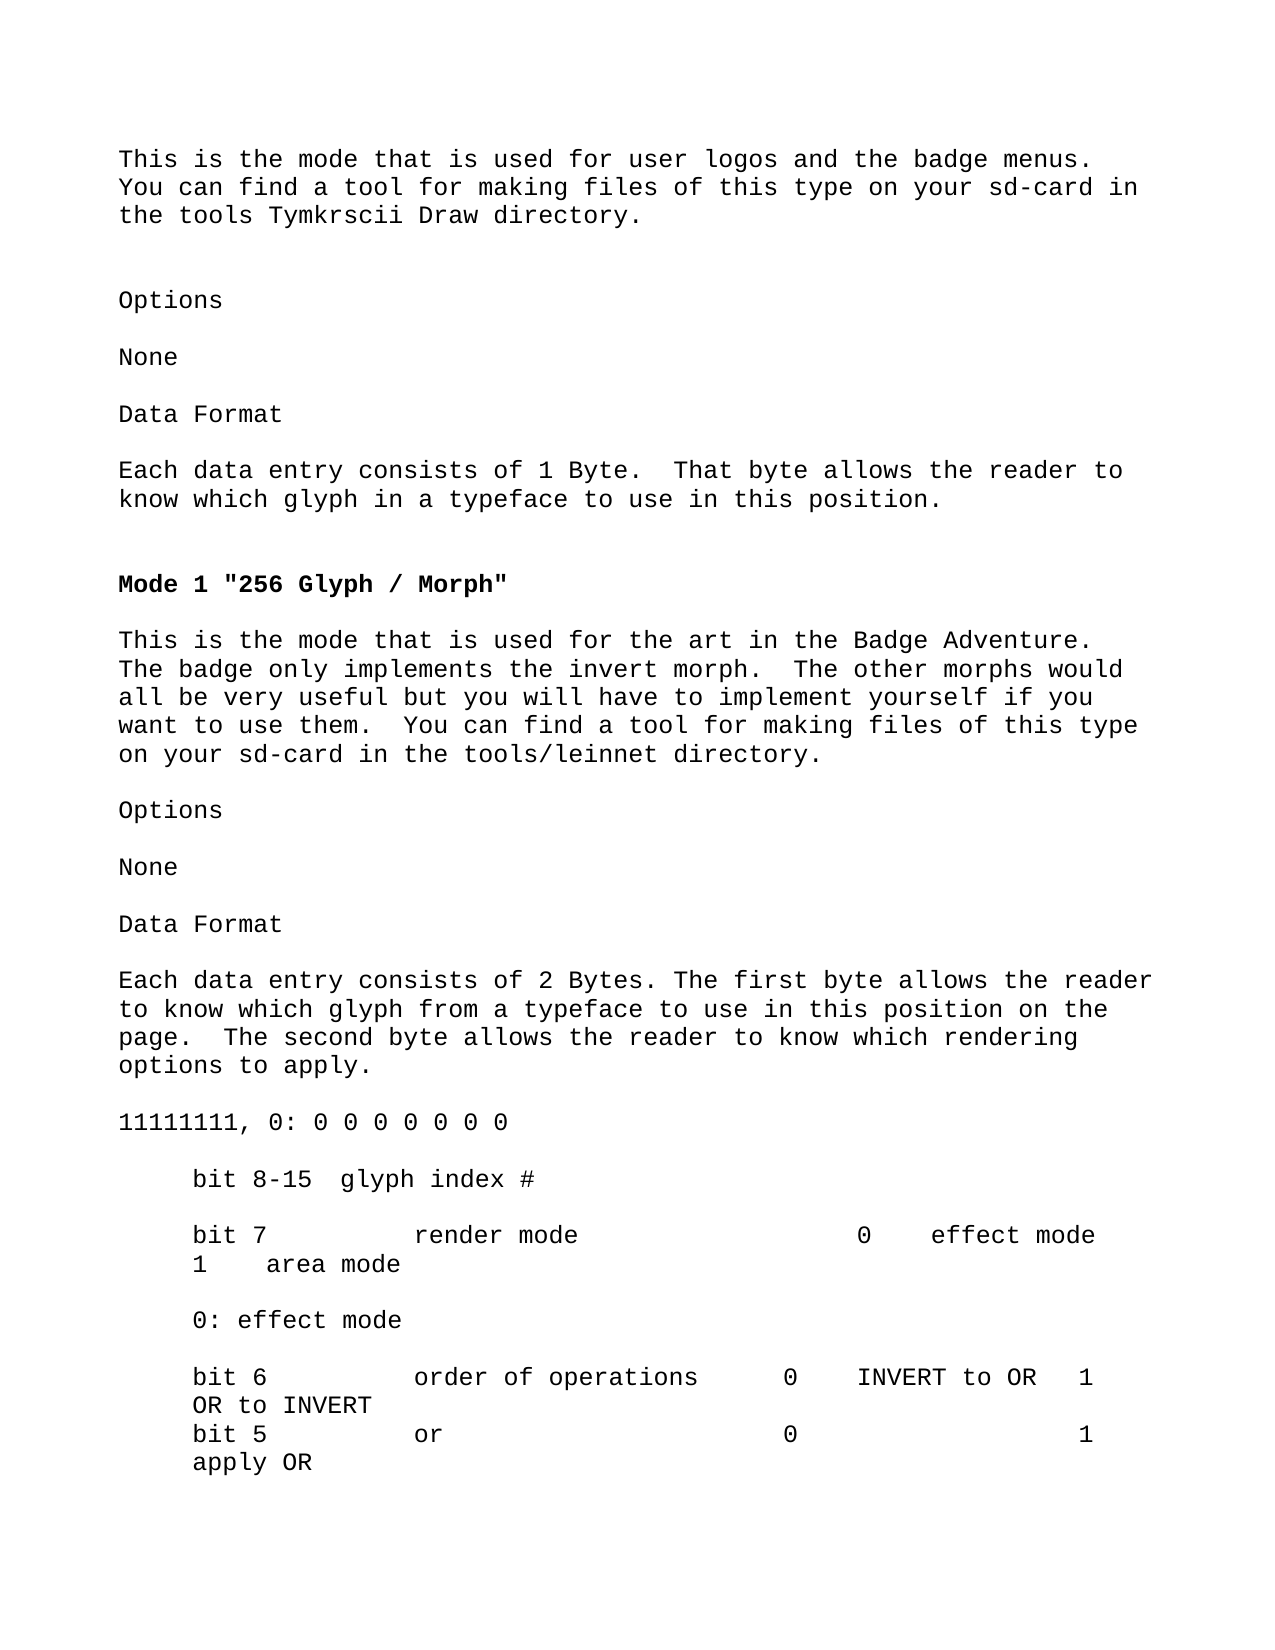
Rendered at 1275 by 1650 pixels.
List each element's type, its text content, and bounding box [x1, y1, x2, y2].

text None [118, 345, 1157, 373]
text Options [118, 798, 1157, 826]
text 0: effect mode [118, 1308, 1157, 1336]
text This is the mode that is used for the art in the Badge Adventure. The badge only implements the invert morph. The other morphs would all be very useful but you will have to implement yourself if you want to use them. You can find a tool for making files of this type on your sd-card in the tools/leinnet directory. [118, 628, 1157, 770]
text Options [118, 288, 1157, 316]
text bit 7 render mode 0 effect mode 1 area mode [118, 1223, 1157, 1280]
text Data Format [118, 911, 1157, 940]
text bit 5 or 0 1 apply OR [118, 1421, 1157, 1478]
text 11111111, 0: 0 0 0 0 0 0 0 [118, 1110, 1157, 1138]
text Each data entry consists of 1 Byte. That byte allows the reader to know which glyph in a typeface to use in this position. [118, 458, 1157, 515]
text Mode 1 "256 Glyph / Morph" [118, 571, 1157, 600]
text bit 6 order of operations 0 INVERT to OR 1 OR to INVERT [118, 1365, 1157, 1421]
text Each data entry consists of 2 Bytes. The first byte allows the reader to know which glyph from a typeface to use in this position on the page. The second byte allows the reader to know which rendering options to apply. [118, 968, 1157, 1081]
text bit 8-15 glyph index # [118, 1166, 1157, 1195]
text This is the mode that is used for user logos and the badge menus. You can find a tool for making files of this type on your sd-card in the tools Tymkrscii Draw directory. [118, 146, 1157, 231]
text None [118, 855, 1157, 883]
text Data Format [118, 401, 1157, 430]
